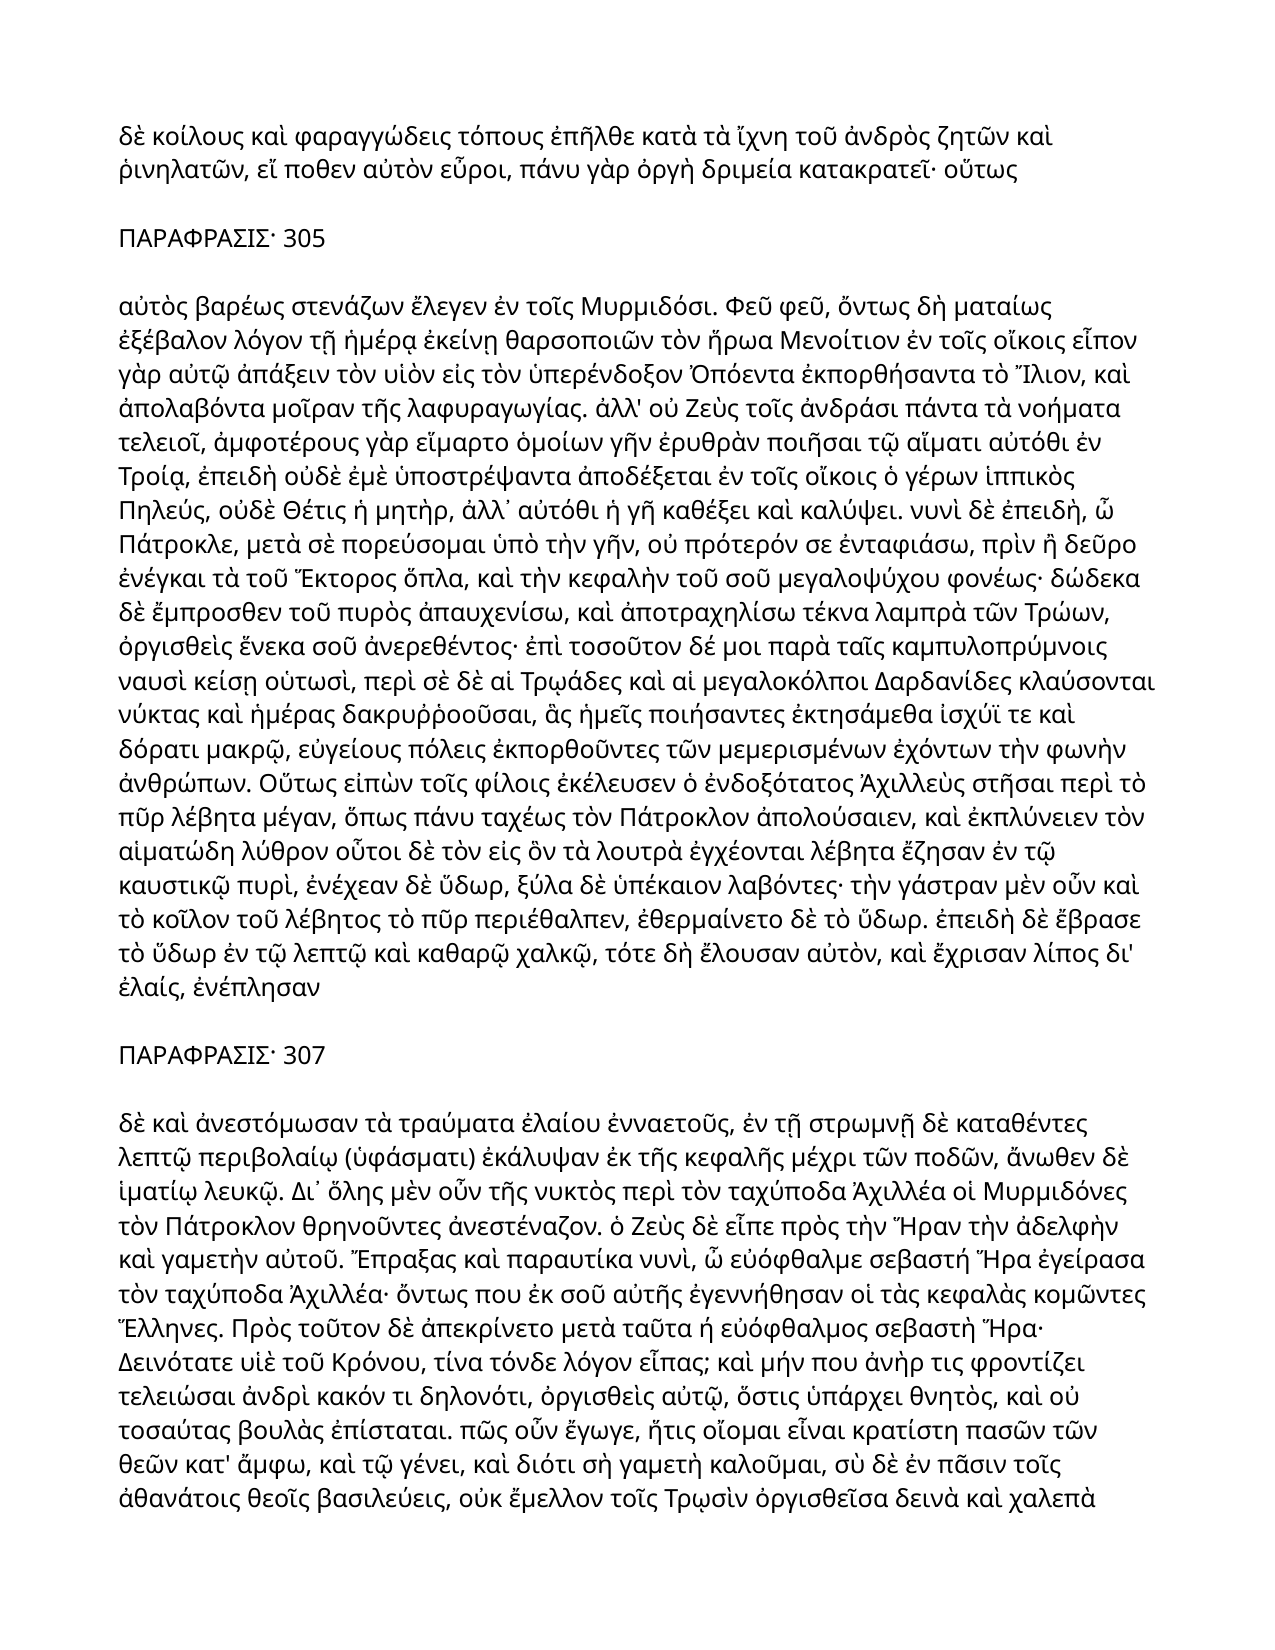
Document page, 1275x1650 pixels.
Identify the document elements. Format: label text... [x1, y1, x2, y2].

text ΠAPΑΦΡΑΣΙΣ· 305 [118, 220, 1157, 254]
text αὐτὸς βαρέως στενάζων ἔλεγεν ἐν τοῖς Μυρμιδόσι. Φεῦ φεῦ, ὄντως δὴ ματαίως ἐξέβαλον λόγον τῇ ἡμέρᾳ ἐκείνῃ θαρσοποιῶν τὸν ἥρωα Μενοίτιον ἐν τοῖς οἴκοις εἶπον γὰρ αὐτῷ ἀπάξειν τὸν υἱὸν εἰς τὸν ὑπερένδοξον Ὀπόεντα ἐκπορθήσαντα τὸ Ἴλιον, καὶ ἀπολαβόντα μοῖραν τῆς λαφυραγωγίας. ἀλλ' οὐ Ζεὺς τοῖς ἀνδράσι πάντα τὰ νοήματα τελειοῖ, ἀμφοτέρους γὰρ εἵμαρτο ὁμοίων γῆν ἐρυθρὰν ποιῆσαι τῷ αἵματι αὐτόθι ἐν Τροίᾳ, ἐπειδὴ οὐδὲ ἐμὲ ὑποστρέψαντα ἀποδέξεται ἐν τοῖς οἴκοις ὁ γέρων ἱππικὸς Πηλεύς, οὐδὲ Θέτις ἡ μητὴρ, ἀλλ᾿ αὐτόθι ἡ γῆ καθέξει καὶ καλύψει. νυνὶ δὲ ἐπειδὴ, ὦ Πάτροκλε, μετὰ σὲ πορεύσομαι ὑπὸ τὴν γῆν, οὐ πρότερόν σε ἐνταφιάσω, πρὶν ἢ δεῦρο ἐνέγκαι τὰ τοῦ Ἕκτορος ὅπλα, καὶ τὴν κεφαλὴν τοῦ σοῦ μεγαλοψύχου φονέως· δώδεκα δὲ ἔμπροσθεν τοῦ πυρὸς ἀπαυχενίσω, καὶ ἀποτραχηλίσω τέκνα λαμπρὰ τῶν Τρώων, ὀργισθεὶς ἕνεκα σοῦ ἀνερεθέντος· ἐπὶ τοσοῦτον δέ μοι παρὰ ταῖς καμπυλοπρύμνοις ναυσὶ κείσῃ οὑτωσὶ, περὶ σὲ δὲ αἱ Τρῳάδες καὶ αἱ μεγαλοκόλποι Δαρδανίδες κλαύσονται νύκτας καὶ ἡμέρας δακρυῤῥοοῦσαι, ἃς ἡμεῖς ποιήσαντες ἐκτησάμεθα ἰσχύϊ τε καὶ δόρατι μακρῷ, εὐγείους πόλεις ἐκπορθοῦντες τῶν μεμερισμένων ἐχόντων τὴν φωνὴν ἀνθρώπων. Οὕτως εἰπὼν τοῖς φίλοις ἐκέλευσεν ὁ ἐνδοξότατος Ἀχιλλεὺς στῆσαι περὶ τὸ πῦρ λέβητα μέγαν, ὅπως πάνυ ταχέως τὸν Πάτροκλον ἀπολούσαιεν, καὶ ἐκπλύνειεν τὸν αἱματώδη λύθρον οὗτοι δὲ τὸν εἰς ὃν τὰ λουτρὰ ἐγχέονται λέβητα ἔζησαν ἐν τῷ καυστικῷ πυρὶ, ἐνέχεαν δὲ ὕδωρ, ξύλα δὲ ὑπέκαιον λαβόντες· τὴν γάστραν μὲν οὖν καὶ τὸ κοῖλον τοῦ λέβητος τὸ πῦρ περιέθαλπεν, ἐθερμαίνετο δὲ τὸ ὕδωρ. ἐπειδὴ δὲ ἔβρασε τὸ ὕδωρ ἐν τῷ λεπτῷ καὶ καθαρῷ χαλκῷ, τότε δὴ ἔλουσαν αὐτὸν, καὶ ἔχρισαν λίπος δι' ἐλαίς, ἐνέπλησαν [118, 288, 1157, 1004]
text δὲ κοίλους καὶ φαραγγώδεις τόπους ἐπῆλθε κατὰ τὰ ἴχνη τοῦ ἀνδρὸς ζητῶν καὶ ῥινηλατῶν, εἴ ποθεν αὐτὸν εὖροι, πάνυ γὰρ ὀργὴ δριμεία κατακρατεῖ· οὕτως [118, 118, 1157, 186]
text δὲ καὶ ἀνεστόμωσαν τὰ τραύματα ἐλαίου ἐνναετοῦς, ἐν τῇ στρωμνῇ δὲ καταθέντες λεπτῷ περιβολαίῳ (ὑφάσματι) ἐκάλυψαν ἐκ τῆς κεφαλῆς μέχρι τῶν ποδῶν, ἄνωθεν δὲ ἱματίῳ λευκῷ. Δι᾽ ὅλης μὲν οὖν τῆς νυκτὸς περὶ τὸν ταχύποδα Ἀχιλλέα οἱ Μυρμιδόνες τὸν Πάτροκλον θρηνοῦντες ἀνεστέναζον. ὁ Ζεὺς δὲ εἶπε πρὸς τὴν Ἥραν τὴν ἀδελφὴν καὶ γαμετὴν αὐτοῦ. Ἔπραξας καὶ παραυτίκα νυνὶ, ὦ εὐόφθαλμε σεβαστή Ἥρα ἐγείρασα τὸν ταχύποδα Ἀχιλλέα· ὄντως που ἐκ σοῦ αὐτῆς ἐγεννήθησαν οἱ τὰς κεφαλὰς κομῶντες Ἕλληνες. Πρὸς τοῦτον δὲ ἀπεκρίνετο μετὰ ταῦτα ή εὐόφθαλμος σεβαστὴ Ἥρα· Δεινότατε υἱὲ τοῦ Κρόνου, τίνα τόνδε λόγον εἶπας; καὶ μήν που ἀνὴρ τις φροντίζει τελειώσαι ἀνδρὶ κακόν τι δηλονότι, ὀργισθεὶς αὐτῷ, ὅστις ὑπάρχει θνητὸς, καὶ οὐ τοσαύτας βουλὰς ἐπίσταται. πῶς οὖν ἔγωγε, ἥτις οἴομαι εἶναι κρατίστη πασῶν τῶν θεῶν κατ' ἄμφω, καὶ τῷ γένει, καὶ διότι σὴ γαμετὴ καλοῦμαι, σὺ δὲ ἐν πᾶσιν τοῖς ἀθανάτοις θεοῖς βασιλεύεις, οὐκ ἔμελλον τοῖς Τρῳσὶν ὀργισθεῖσα δεινὰ καὶ χαλεπὰ [118, 1106, 1157, 1515]
text ΠAPΑΦΡΑΣΙΣ· 307 [118, 1038, 1157, 1072]
